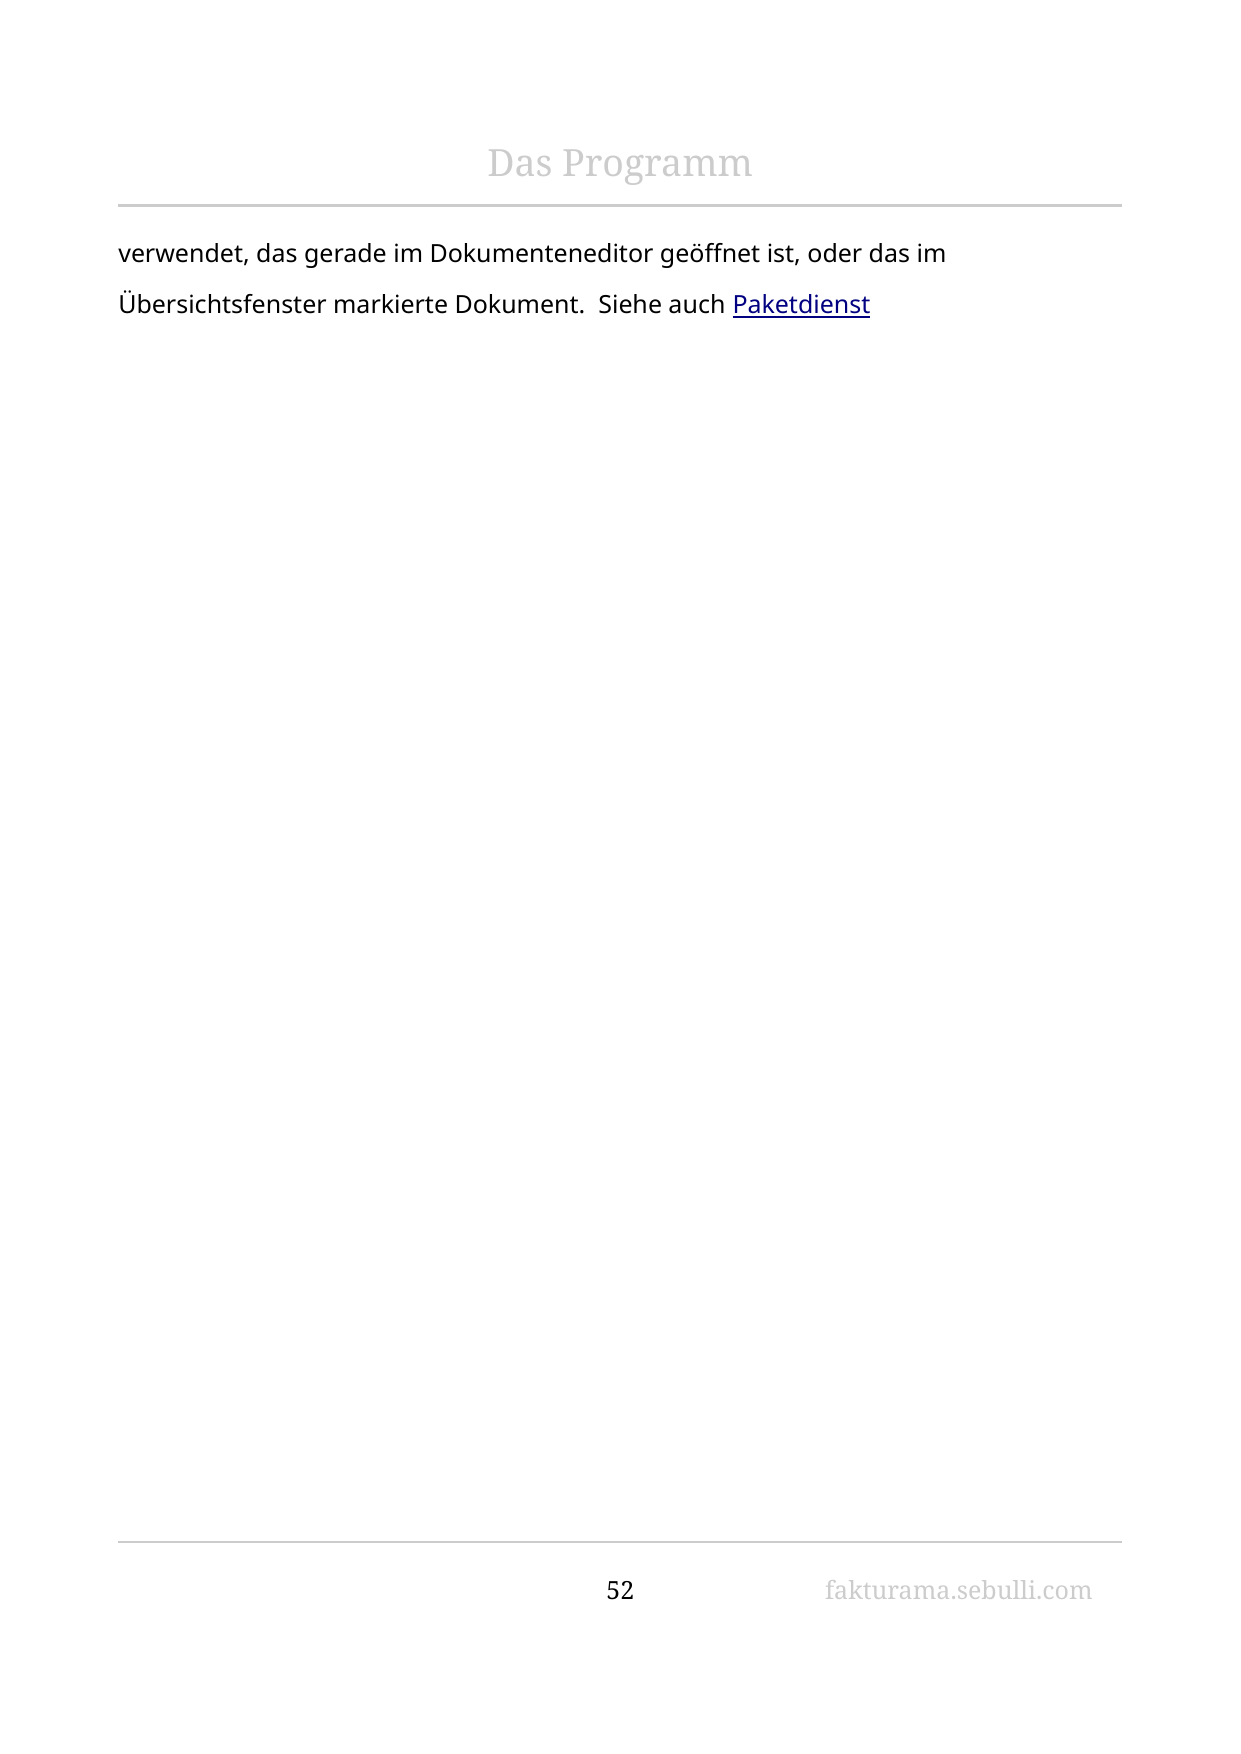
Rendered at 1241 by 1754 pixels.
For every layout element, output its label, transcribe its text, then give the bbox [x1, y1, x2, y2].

text verwendet, das gerade im Dokumenteneditor geöffnet ist, oder das im Übersichtsfenster markierte Dokument. Siehe auch Paketdienst [118, 236, 1122, 321]
